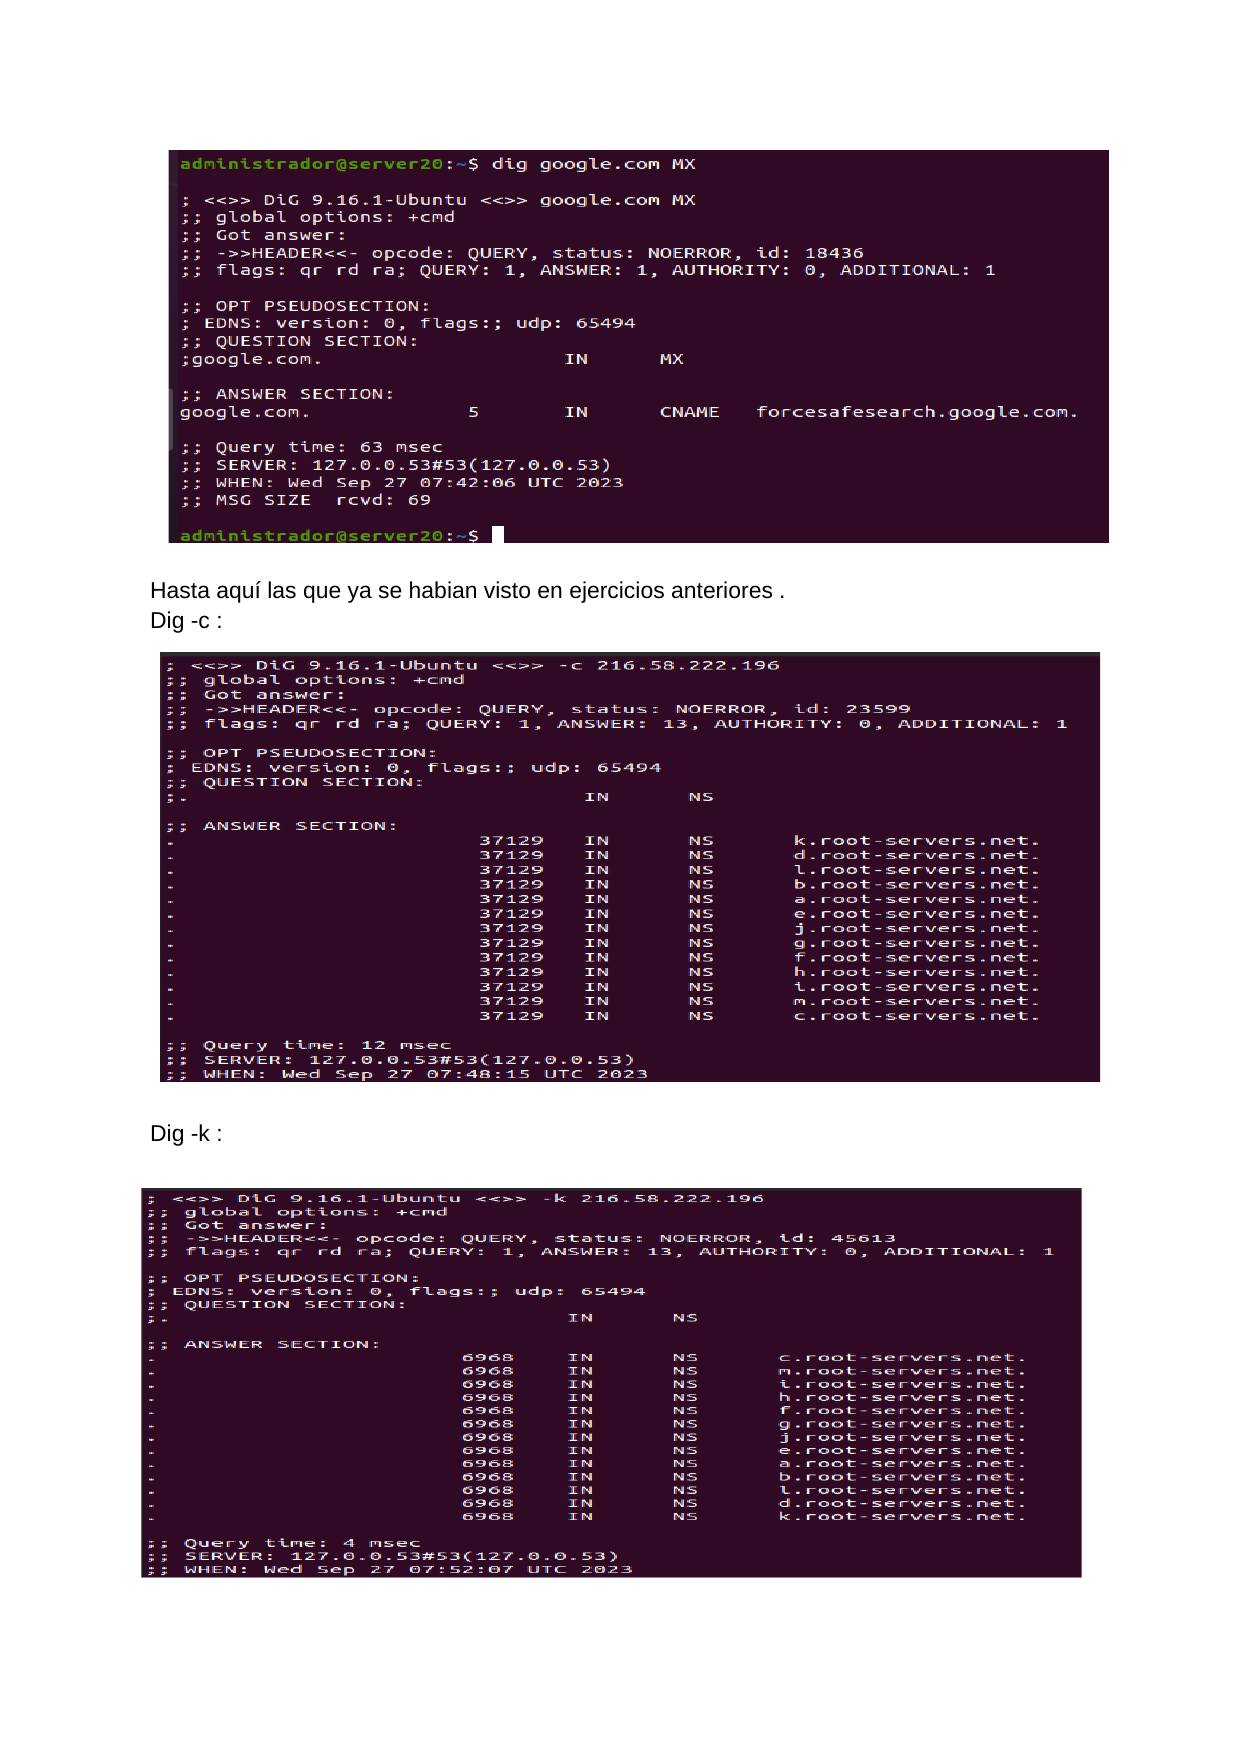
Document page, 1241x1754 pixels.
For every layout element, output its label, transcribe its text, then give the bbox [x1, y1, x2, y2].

picture [141, 1188, 1082, 1578]
text Hasta aquí las que ya se habian visto en ejercicios anteriores . [150, 577, 1090, 603]
picture [160, 652, 1101, 1082]
picture [168, 150, 1109, 543]
text Dig -c : [150, 607, 1090, 633]
text Dig -k : [150, 1119, 1090, 1146]
